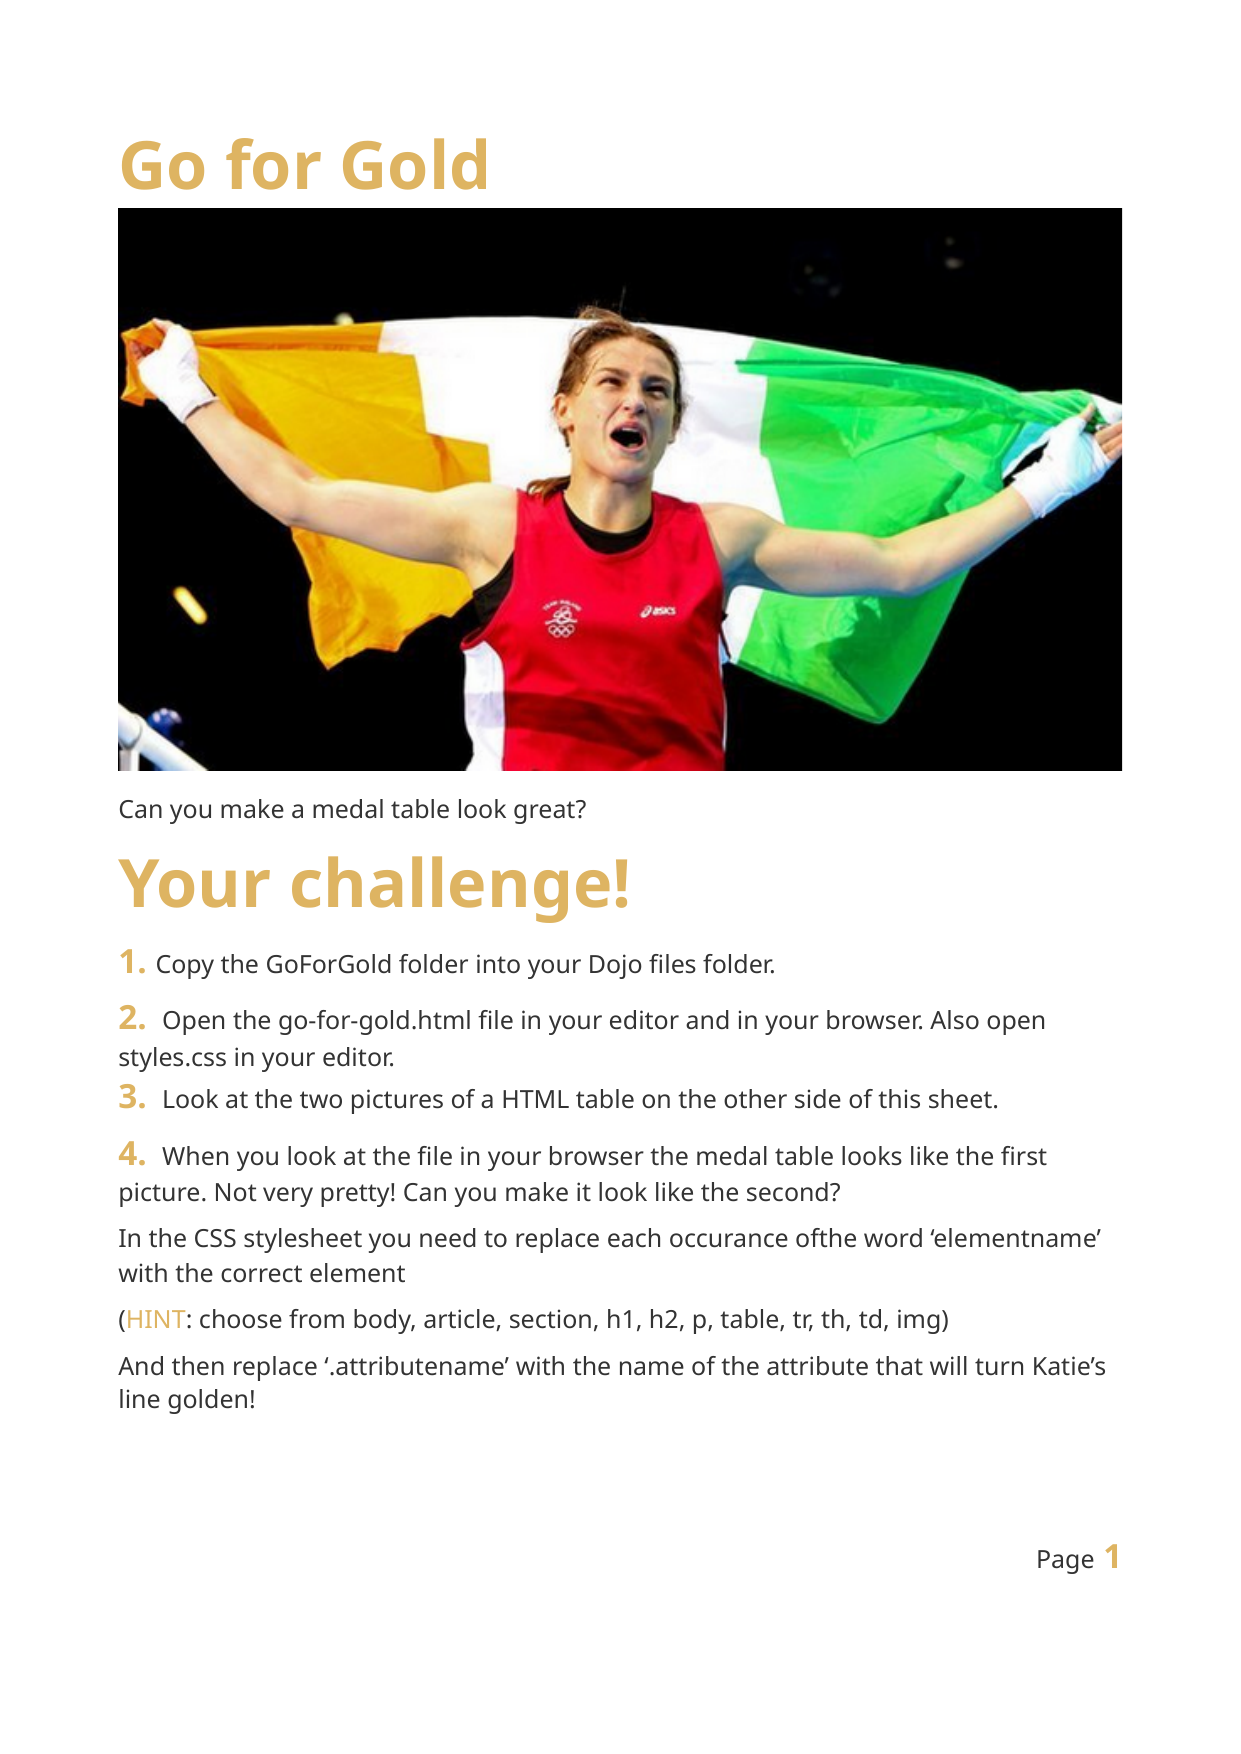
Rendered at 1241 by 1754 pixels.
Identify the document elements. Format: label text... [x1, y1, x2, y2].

subtitle Your challenge! [118, 836, 1122, 927]
text Can you make a medal table look great? [118, 792, 1122, 826]
text (HINT: choose from body, article, section, h1, h2, p, table, tr, th, td, img) [118, 1302, 1122, 1336]
picture [118, 208, 1123, 771]
text 3. Look at the two pictures of a HTML table on the other side of this sheet. [118, 1073, 1122, 1119]
text And then replace ‘.attributename’ with the name of the attribute that will turn Katie’s line golden! [118, 1348, 1122, 1416]
text 2. Open the go-for-gold.html file in your editor and in your browser. Also open styles.css in your editor. [118, 994, 1122, 1073]
text 1. Copy the GoForGold folder into your Dojo files folder. [118, 938, 1122, 983]
text In the CSS stylesheet you need to replace each occurance ofthe word ‘elementname’ with the correct element [118, 1221, 1122, 1289]
subtitle Go for Gold [118, 118, 1122, 208]
text 4. When you look at the file in your browser the medal table looks like the first picture. Not very pretty! Can you make it look like the second? [118, 1129, 1122, 1209]
